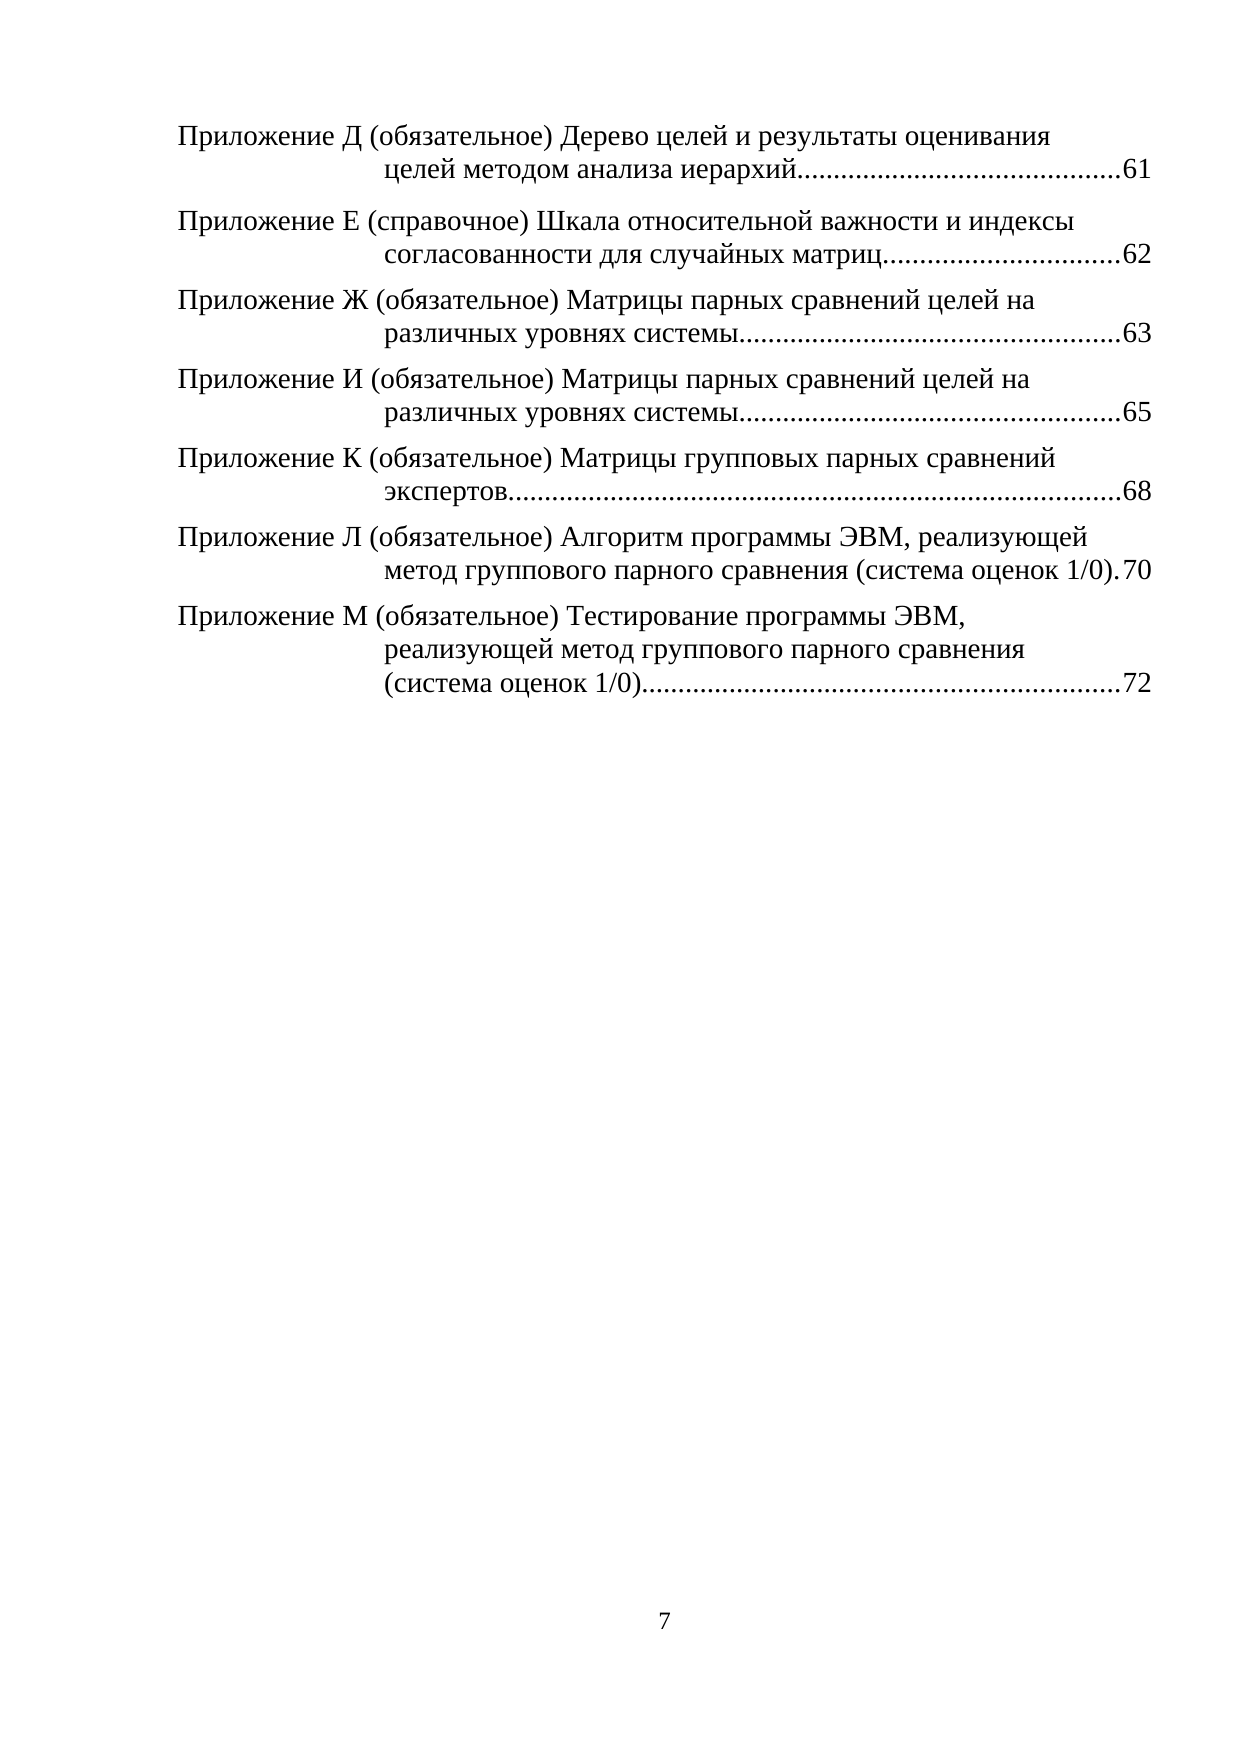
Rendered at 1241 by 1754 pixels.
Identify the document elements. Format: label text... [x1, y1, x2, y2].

text Приложение Е (справочное) Шкала относительной важности и индексы согласованности для случайных матриц 62 [177, 203, 1152, 270]
text реализующей метод группового парного сравнения [177, 631, 1152, 665]
text Приложение Д (обязательное) Дерево целей и результаты оценивания целей методом анализа иерархий 61 [177, 118, 1152, 185]
text Приложение Л (обязательное) Алгоритм программы ЭВМ, реализующей метод группового парного сравнения (система оценок 1/0) 70 [177, 519, 1152, 586]
text Приложение И (обязательное) Матрицы парных сравнений целей на различных уровнях системы 65 [177, 361, 1152, 428]
text Приложение К (обязательное) Матрицы групповых парных сравнений экспертов 68 [177, 440, 1152, 507]
text Приложение Ж (обязательное) Матрицы парных сравнений целей на различных уровнях системы 63 [177, 282, 1152, 349]
text (система оценок 1/0) 72 [177, 665, 1152, 698]
text Приложение М (обязательное) Тестирование программы ЭВМ, [177, 598, 1152, 631]
